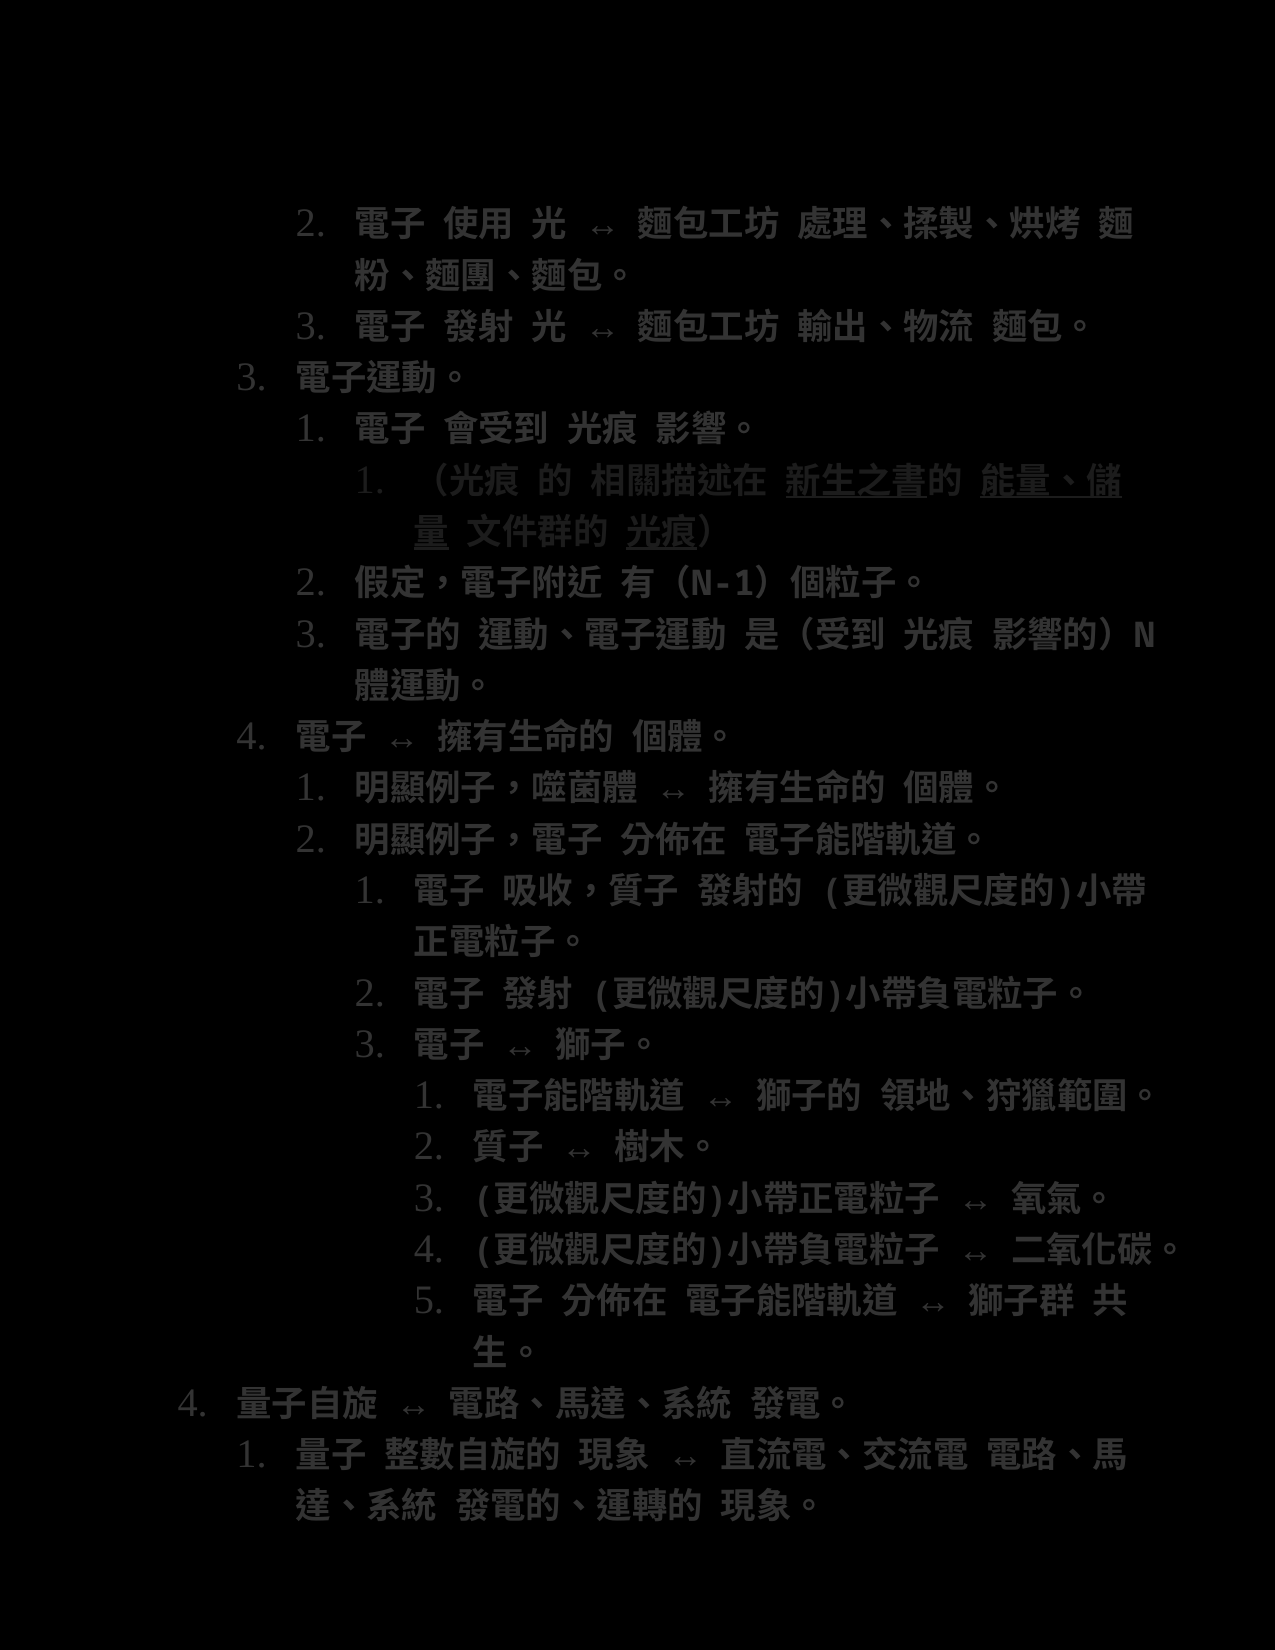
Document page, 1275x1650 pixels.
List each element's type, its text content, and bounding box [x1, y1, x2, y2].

list 電子能階軌道 ↔ 獅子的 領地、狩獵範圍。 [413, 1067, 1157, 1119]
list 電子 ↔ 擁有生命的 個體。 [236, 708, 1157, 760]
list (更微觀尺度的)小帶正電粒子 ↔ 氧氣。 [413, 1170, 1157, 1221]
list (更微觀尺度的)小帶負電粒子 ↔ 二氧化碳。 [413, 1221, 1157, 1273]
list 電子的 運動、電子運動 是（受到 光痕 影響的）N體運動。 [295, 606, 1157, 708]
list 電子 使用 光 ↔ 麵包工坊 處理、揉製、烘烤 麵粉、麵團、麵包。 [295, 196, 1157, 298]
list 明顯例子，噬菌體 ↔ 擁有生命的 個體。 [295, 760, 1157, 811]
list 電子運動。 [236, 349, 1157, 401]
list 電子 吸收，質子 發射的 (更微觀尺度的)小帶正電粒子。 [354, 862, 1157, 965]
list 質子 ↔ 樹木。 [413, 1119, 1157, 1170]
list 量子 整數自旋的 現象 ↔ 直流電、交流電 電路、馬達、系統 發電的、運轉的 現象。 [236, 1426, 1157, 1529]
list （光痕 的 相關描述在 新生之書的 能量、儲量 文件群的 光痕） [354, 452, 1157, 554]
list 電子 發射 光 ↔ 麵包工坊 輸出、物流 麵包。 [295, 298, 1157, 349]
list 假定，電子附近 有（N-1）個粒子。 [295, 554, 1157, 606]
list 明顯例子，電子 分佈在 電子能階軌道。 [295, 811, 1157, 862]
list 電子 分佈在 電子能階軌道 ↔ 獅子群 共生。 [413, 1273, 1157, 1375]
list 電子 會受到 光痕 影響。 [295, 401, 1157, 452]
list 電子 ↔ 獅子。 [354, 1016, 1157, 1067]
list 量子自旋 ↔ 電路、馬達、系統 發電。 [177, 1375, 1157, 1426]
list 電子 發射 (更微觀尺度的)小帶負電粒子。 [354, 965, 1157, 1016]
